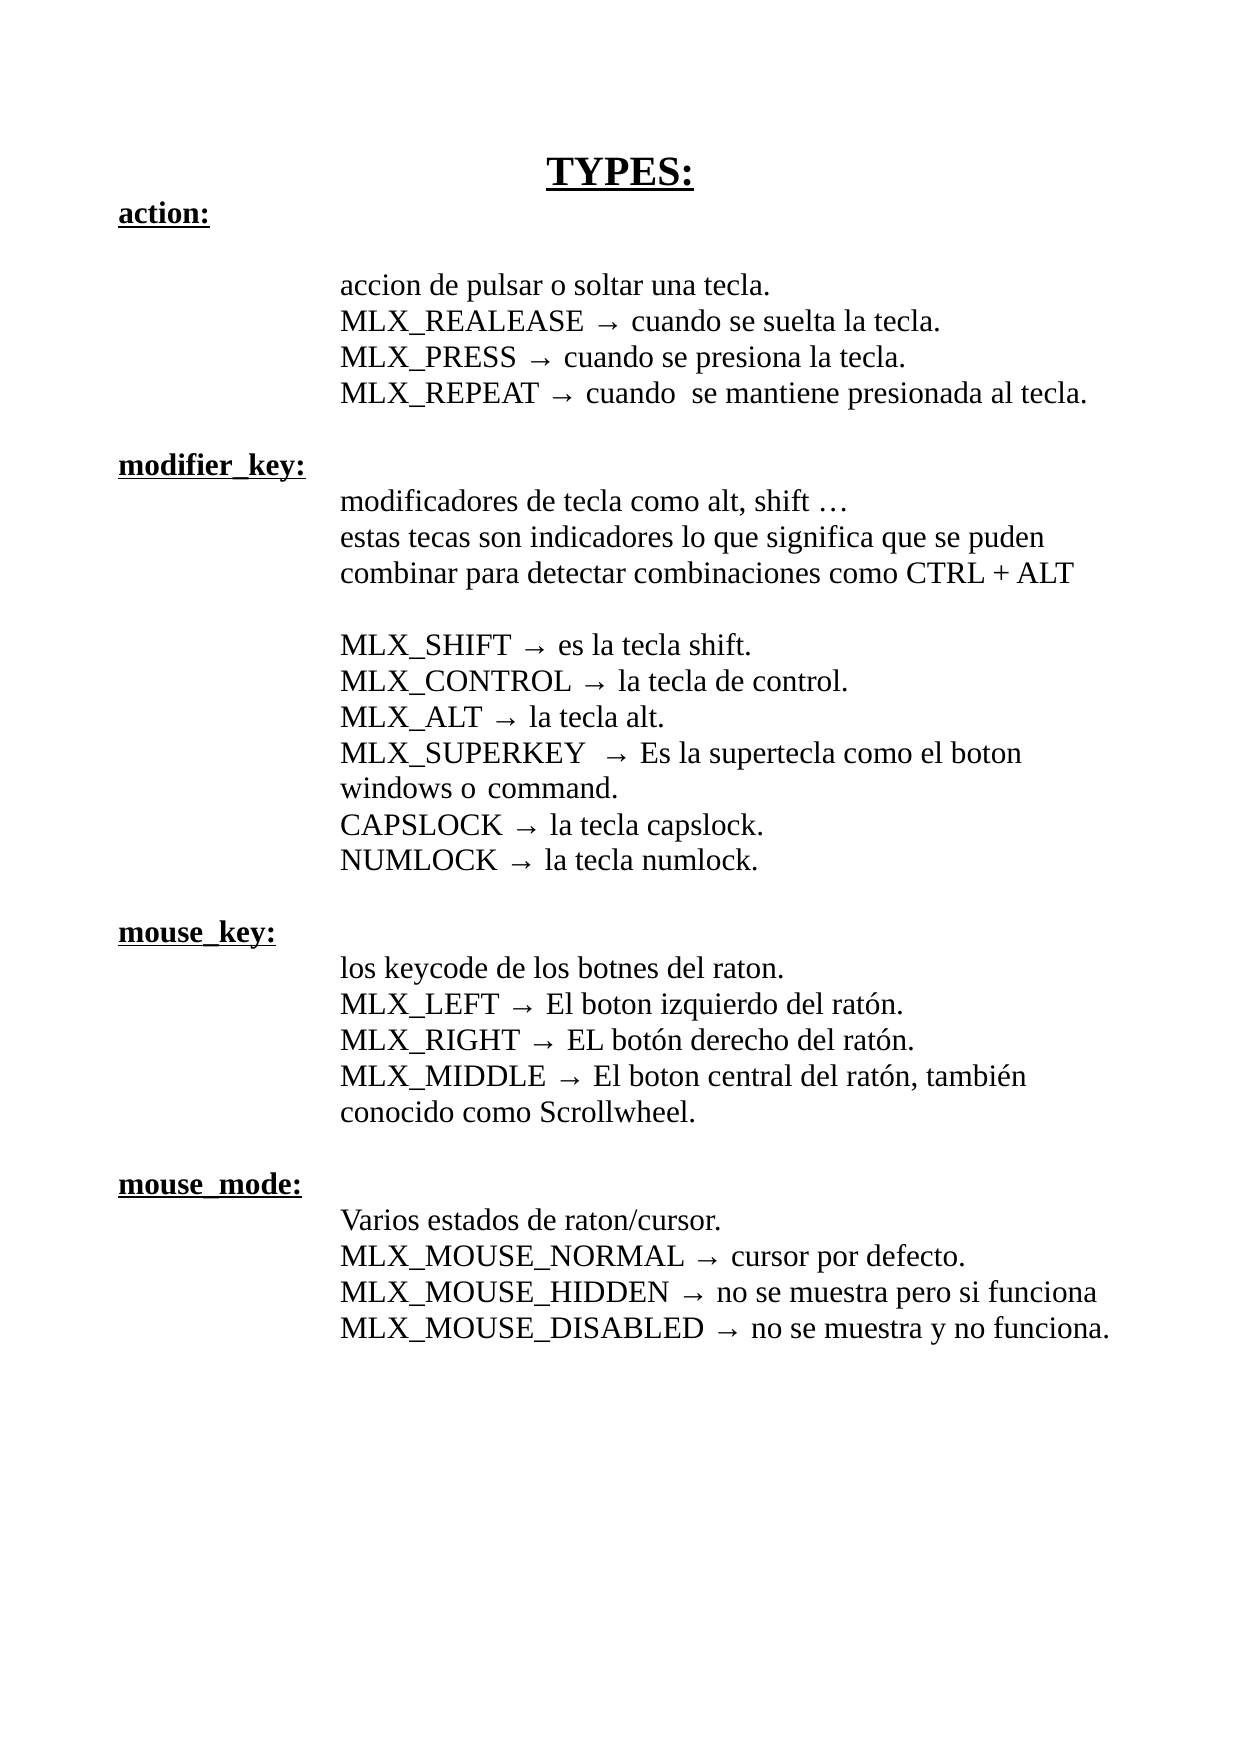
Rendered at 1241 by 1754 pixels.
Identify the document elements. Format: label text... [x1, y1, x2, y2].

text MLX_REPEAT → cuando se mantiene presionada al tecla. [118, 374, 1122, 410]
text MLX_LEFT → El boton izquierdo del ratón. [118, 985, 1122, 1021]
text MLX_MOUSE_DISABLED → no se muestra y no funciona. [118, 1309, 1122, 1345]
text MLX_PRESS → cuando se presiona la tecla. [118, 338, 1122, 374]
text combinar para detectar combinaciones como CTRL + ALT [118, 554, 1122, 590]
text MLX_MOUSE_HIDDEN → no se muestra pero si funciona [118, 1273, 1122, 1309]
text modifier_key: [118, 446, 1122, 482]
text MLX_ALT → la tecla alt. [118, 698, 1122, 734]
text MLX_RIGHT → EL botón derecho del ratón. [118, 1021, 1122, 1057]
text mouse_mode: [118, 1165, 1122, 1201]
text CAPSLOCK → la tecla capslock. [118, 806, 1122, 842]
text MLX_CONTROL → la tecla de control. [118, 662, 1122, 698]
text accion de pulsar o soltar una tecla. [118, 267, 1122, 303]
text MLX_MOUSE_NORMAL → cursor por defecto. [118, 1237, 1122, 1273]
text MLX_REALEASE → cuando se suelta la tecla. [118, 303, 1122, 338]
text mouse_key: [118, 913, 1122, 949]
text Varios estados de raton/cursor. [118, 1201, 1122, 1237]
text MLX_MIDDLE → El boton central del ratón, también conocido como Scrollwheel. [118, 1057, 1122, 1129]
text MLX_SHIFT → es la tecla shift. [118, 626, 1122, 662]
text estas tecas son indicadores lo que significa que se puden [118, 518, 1122, 554]
text NUMLOCK → la tecla numlock. [118, 842, 1122, 878]
text los keycode de los botnes del raton. [118, 949, 1122, 985]
text action: [118, 195, 1122, 231]
text modificadores de tecla como alt, shift … [118, 482, 1122, 518]
text MLX_SUPERKEY → Es la supertecla como el boton windows o command. [118, 734, 1122, 806]
text TYPES: [118, 147, 1122, 195]
